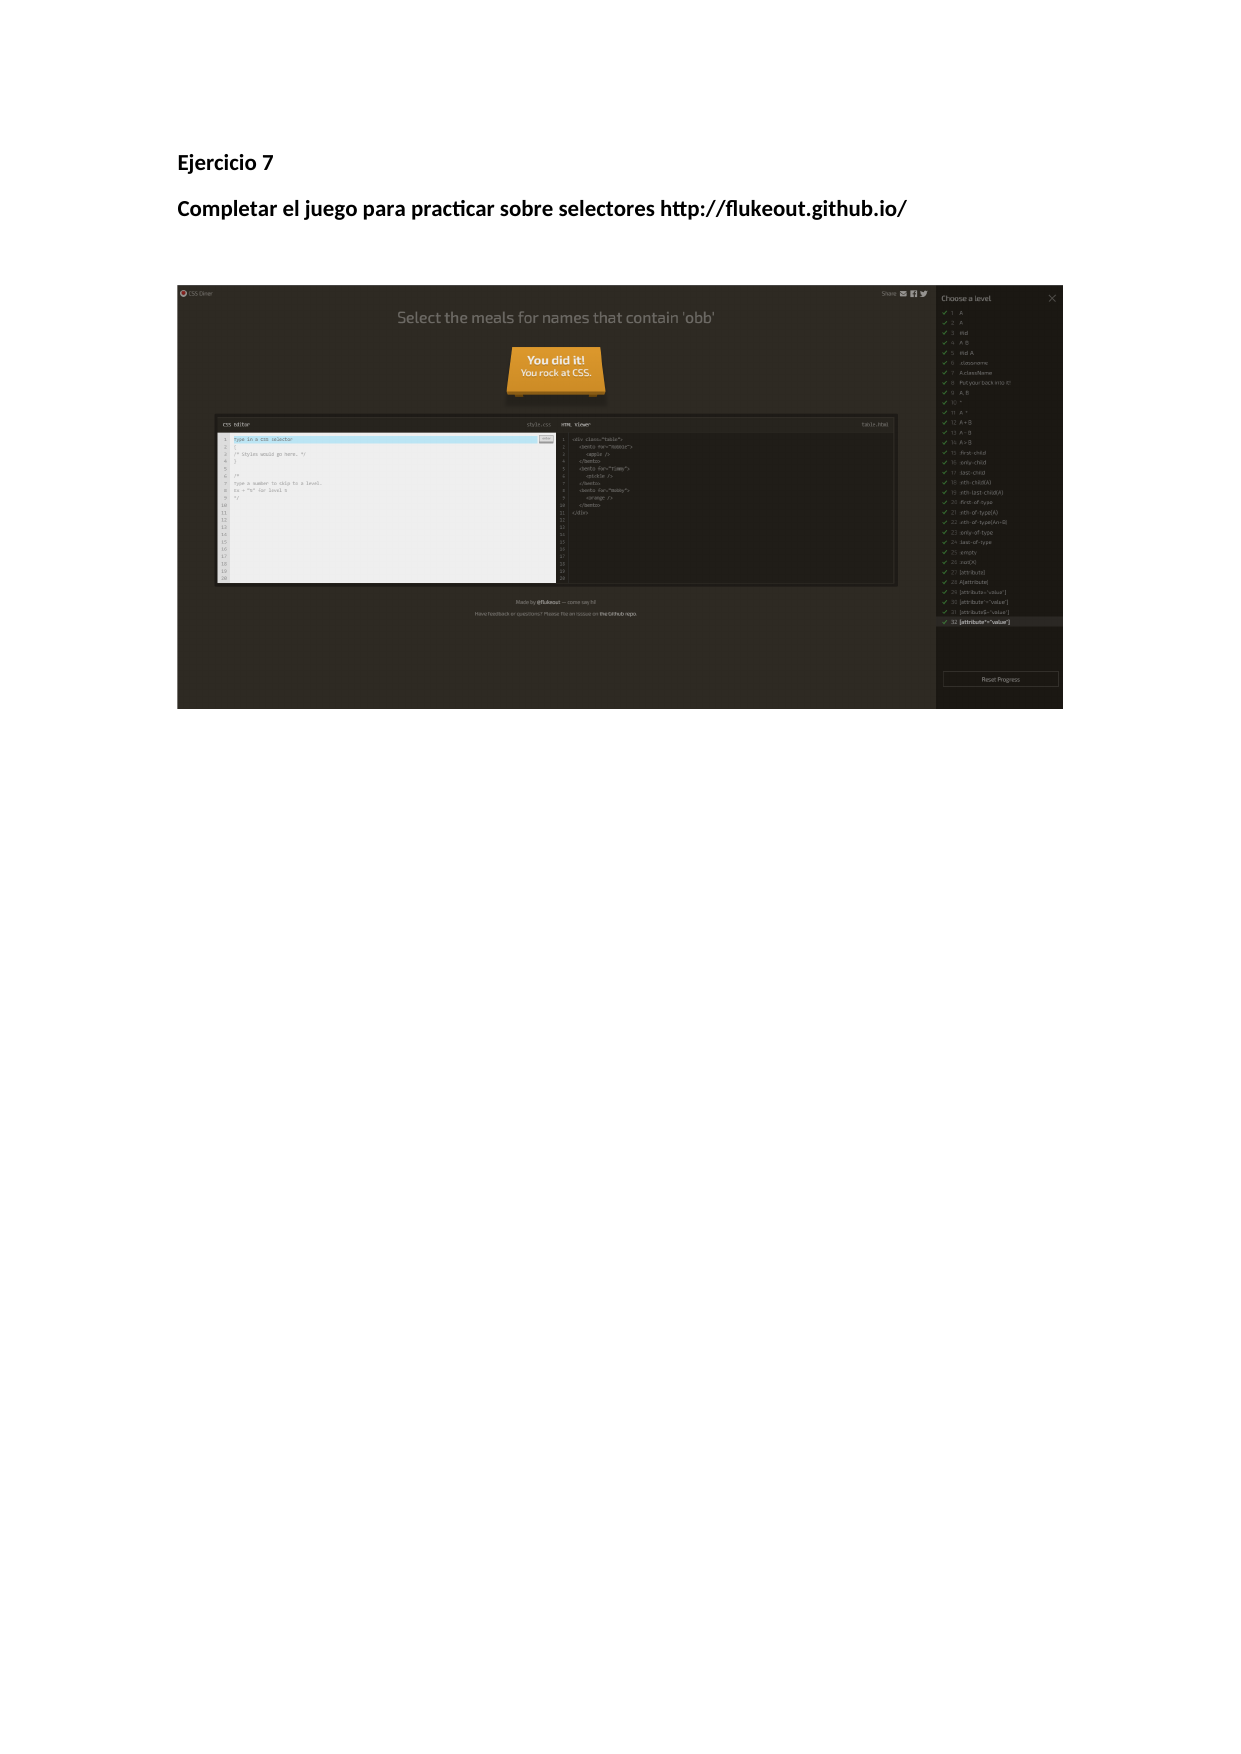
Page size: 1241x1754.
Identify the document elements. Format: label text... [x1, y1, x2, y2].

text Completar el juego para practicar sobre selectores http://flukeout.github.io/ [177, 194, 1063, 222]
text Ejercicio 7 [177, 148, 1063, 176]
